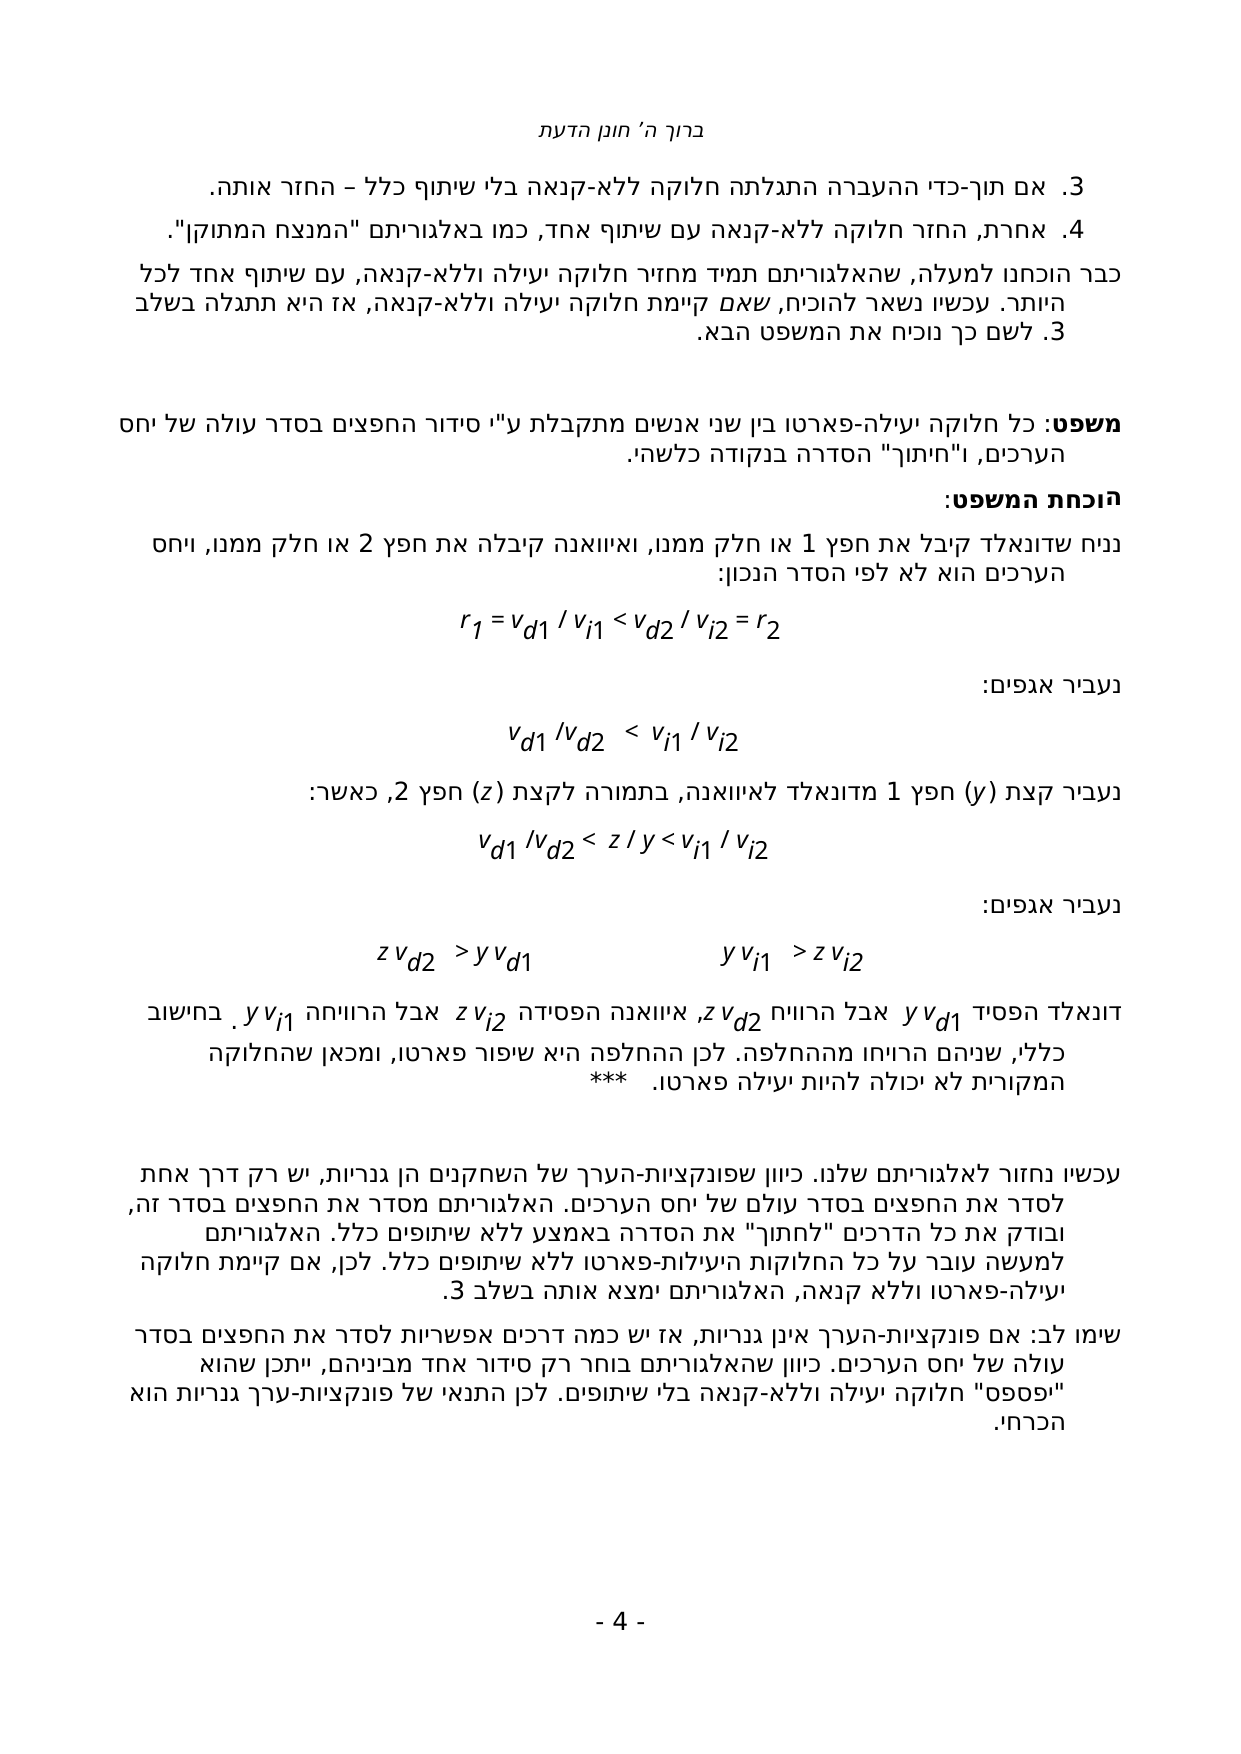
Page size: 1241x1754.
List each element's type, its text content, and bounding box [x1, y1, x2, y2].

text vd1 /vd2 < z / y < vi1 / vi2 [118, 822, 1122, 867]
text r1 = vd1 / vi1 < vd2 / vi2 = r2 [118, 602, 1122, 646]
text דונאלד הפסיד y vd1 אבל הרוויח z vd2, איוואנה הפסידה z vi2 אבל הרוויחה y vi1 . בחישוב כללי, שניהם הרויחו מההחלפה. לכן ההחלפה היא שיפור פארטו, ומכאן שהחלוקה המקורית לא יכולה להיות יעילה פארטו. *** [118, 993, 1122, 1097]
text נעביר אגפים: [118, 881, 1122, 919]
text vd1 /vd2 < vi1 / vi2 [118, 714, 1122, 759]
list אחרת, החזר חלוקה ללא-קנאה עם שיתוף אחד, כמו באלגוריתם "המנצח המתוקן". [118, 216, 1084, 245]
text משפט: כל חלוקה יעילה-פארטו בין שני אנשים מתקבלת ע"י סידור החפצים בסדר עולה של יחס הערכים, ו"חיתוך" הסדרה בנקודה כלשהי. [118, 410, 1122, 468]
text הוכחת המשפט: [118, 482, 1122, 514]
text נעביר קצת (y) חפץ 1 מדונאלד לאיוואנה, בתמורה לקצת (z) חפץ 2, כאשר: [118, 773, 1122, 807]
text כבר הוכחנו למעלה, שהאלגוריתם תמיד מחזיר חלוקה יעילה וללא-קנאה, עם שיתוף אחד לכל היותר. עכשיו נשאר להוכיח, שאם קיימת חלוקה יעילה וללא-קנאה, אז היא תתגלה בשלב 3. לשם כך נוכיח את המשפט הבא. [118, 259, 1122, 347]
list אם תוך-כדי ההעברה התגלתה חלוקה ללא-קנאה בלי שיתוף כלל – החזר אותה. [118, 172, 1084, 201]
text עכשיו נחזור לאלגוריתם שלנו. כיוון שפונקציות-הערך של השחקנים הן גנריות, יש רק דרך אחת לסדר את החפצים בסדר עולם של יחס הערכים. האלגוריתם מסדר את החפצים בסדר זה, ובודק את כל הדרכים "לחתוך" את הסדרה באמצע ללא שיתופים כלל. האלגוריתם למעשה עובר על כל החלוקות היעילות-פארטו ללא שיתופים כלל. לכן, אם קיימת חלוקה יעילה-פארטו וללא קנאה, האלגוריתם ימצא אותה בשלב 3. [118, 1160, 1122, 1306]
text שימו לב: אם פונקציות-הערך אינן גנריות, אז יש כמה דרכים אפשריות לסדר את החפצים בסדר עולה של יחס הערכים. כיוון שהאלגוריתם בוחר רק סידור אחד מביניהם, ייתכן שהוא "יפספס" חלוקה יעילה וללא-קנאה בלי שיתופים. לכן התנאי של פונקציות-ערך גנריות הוא הכרחי. [118, 1320, 1122, 1437]
text z vd2 > y vd1 y vi1 > z vi2 [118, 934, 1122, 979]
text נניח שדונאלד קיבל את חפץ 1 או חלק ממנו, ואיוואנה קיבלה את חפץ 2 או חלק ממנו, ויחס הערכים הוא לא לפי הסדר הנכון: [118, 529, 1122, 587]
text נעביר אגפים: [118, 661, 1122, 699]
